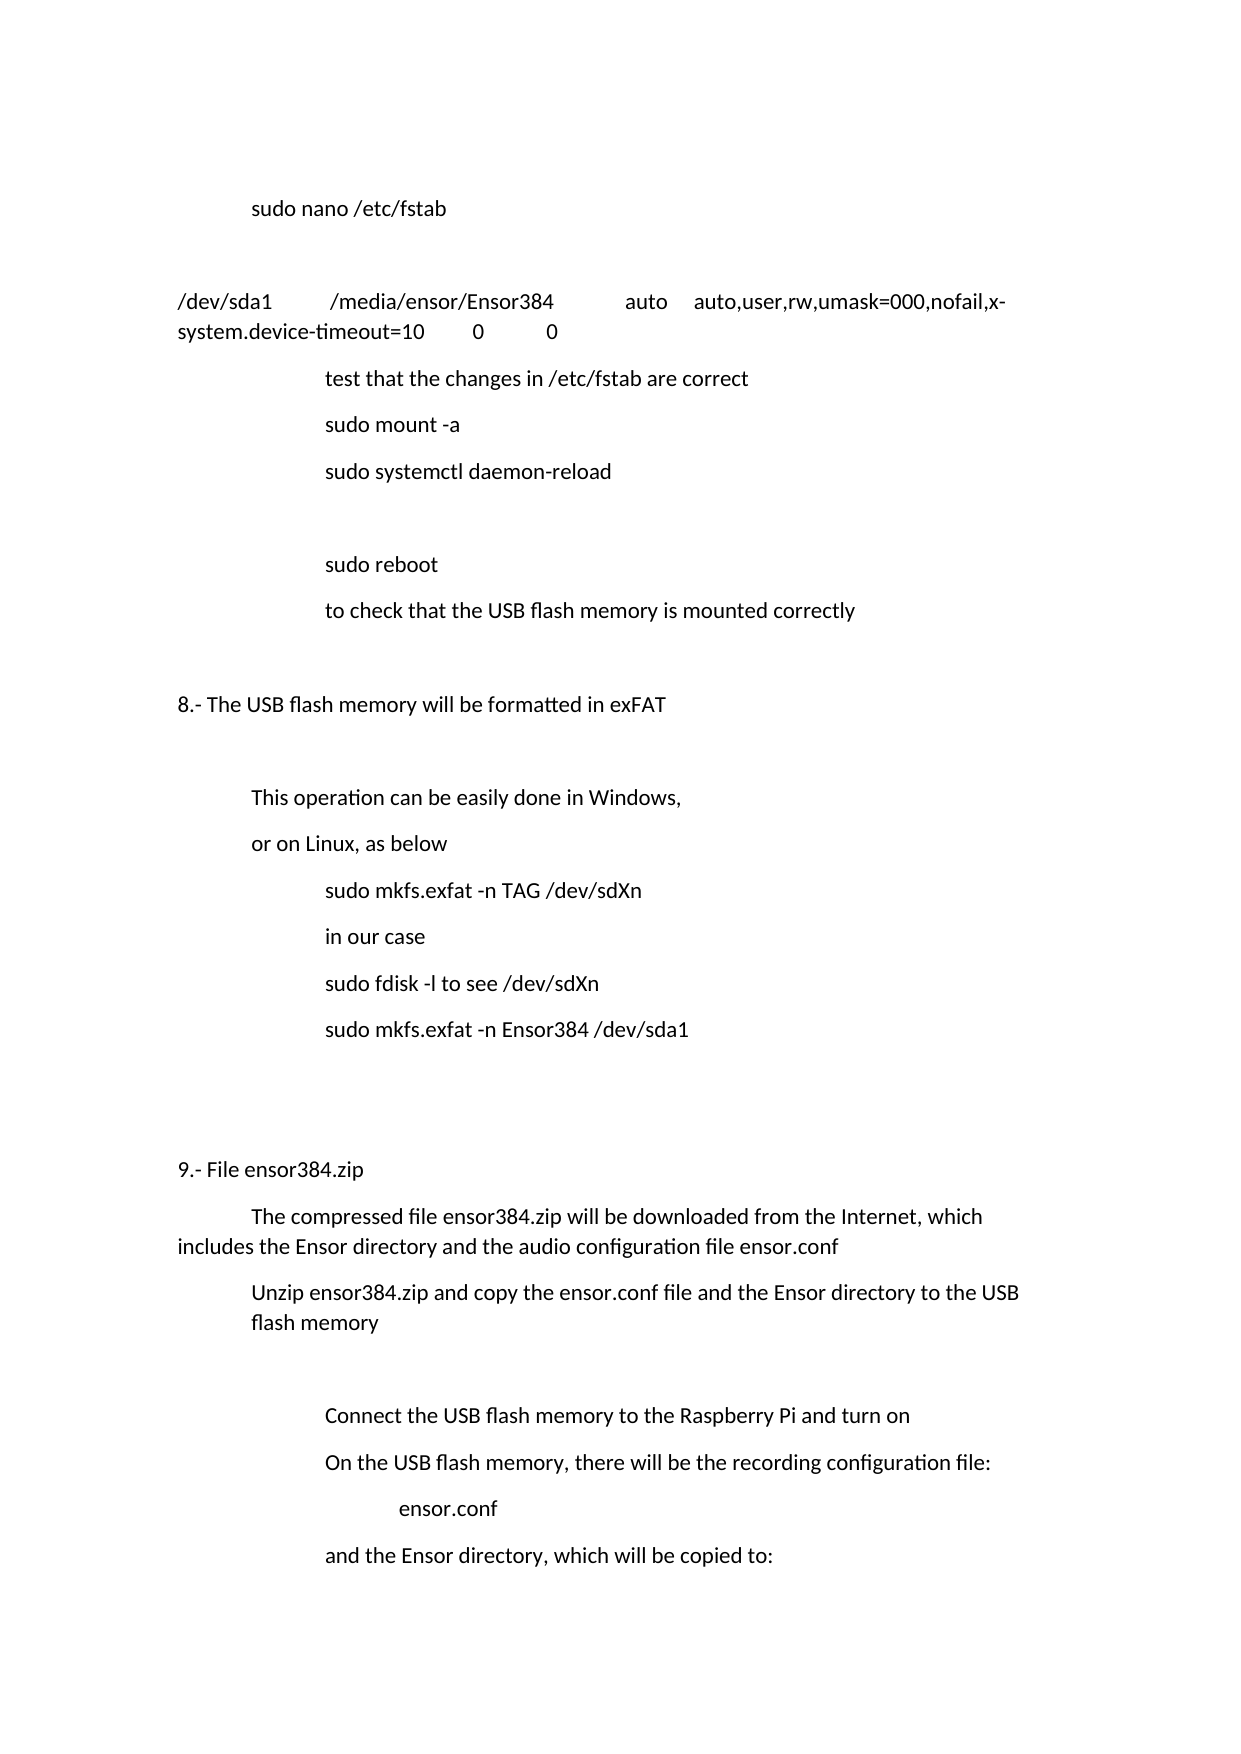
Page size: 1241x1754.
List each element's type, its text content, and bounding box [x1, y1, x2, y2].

text and the Ensor directory, which will be copied to: [177, 1541, 1063, 1569]
text 9.- File ensor384.zip [177, 1155, 1063, 1183]
text sudo systemctl daemon-reload [177, 457, 1063, 485]
text The compressed file ensor384.zip will be downloaded from the Internet, which includes the Ensor directory and the audio configuration file ensor.conf [177, 1202, 1063, 1260]
text /dev/sda1 /media/ensor/Ensor384 auto auto,user,rw,umask=000,nofail,x-system.device-timeout=10 0 0 [177, 287, 1063, 345]
text sudo nano /etc/fstab [177, 194, 1063, 222]
text to check that the USB flash memory is mounted correctly [177, 597, 1063, 624]
text Connect the USB flash memory to the Raspberry Pi and turn on [177, 1401, 1063, 1429]
text test that the changes in /etc/fstab are correct [177, 364, 1063, 392]
text sudo reboot [177, 550, 1063, 578]
text sudo mount -a [177, 410, 1063, 438]
text Unzip ensor384.zip and copy the ensor.conf file and the Ensor directory to the USB flash memory [251, 1278, 1063, 1336]
text sudo mkfs.exfat -n Ensor384 /dev/sda1 [177, 1016, 1063, 1044]
text 8.- The USB flash memory will be formatted in exFAT [177, 690, 1063, 718]
text sudo mkfs.exfat -n TAG /dev/sdXn [177, 876, 1063, 904]
text ensor.conf [177, 1494, 1063, 1522]
text This operation can be easily done in Windows, [177, 783, 1063, 811]
text or on Linux, as below [177, 829, 1063, 857]
text sudo fdisk -l to see /dev/sdXn [177, 969, 1063, 997]
text in our case [177, 922, 1063, 951]
text On the USB flash memory, there will be the recording configuration file: [177, 1448, 1063, 1476]
